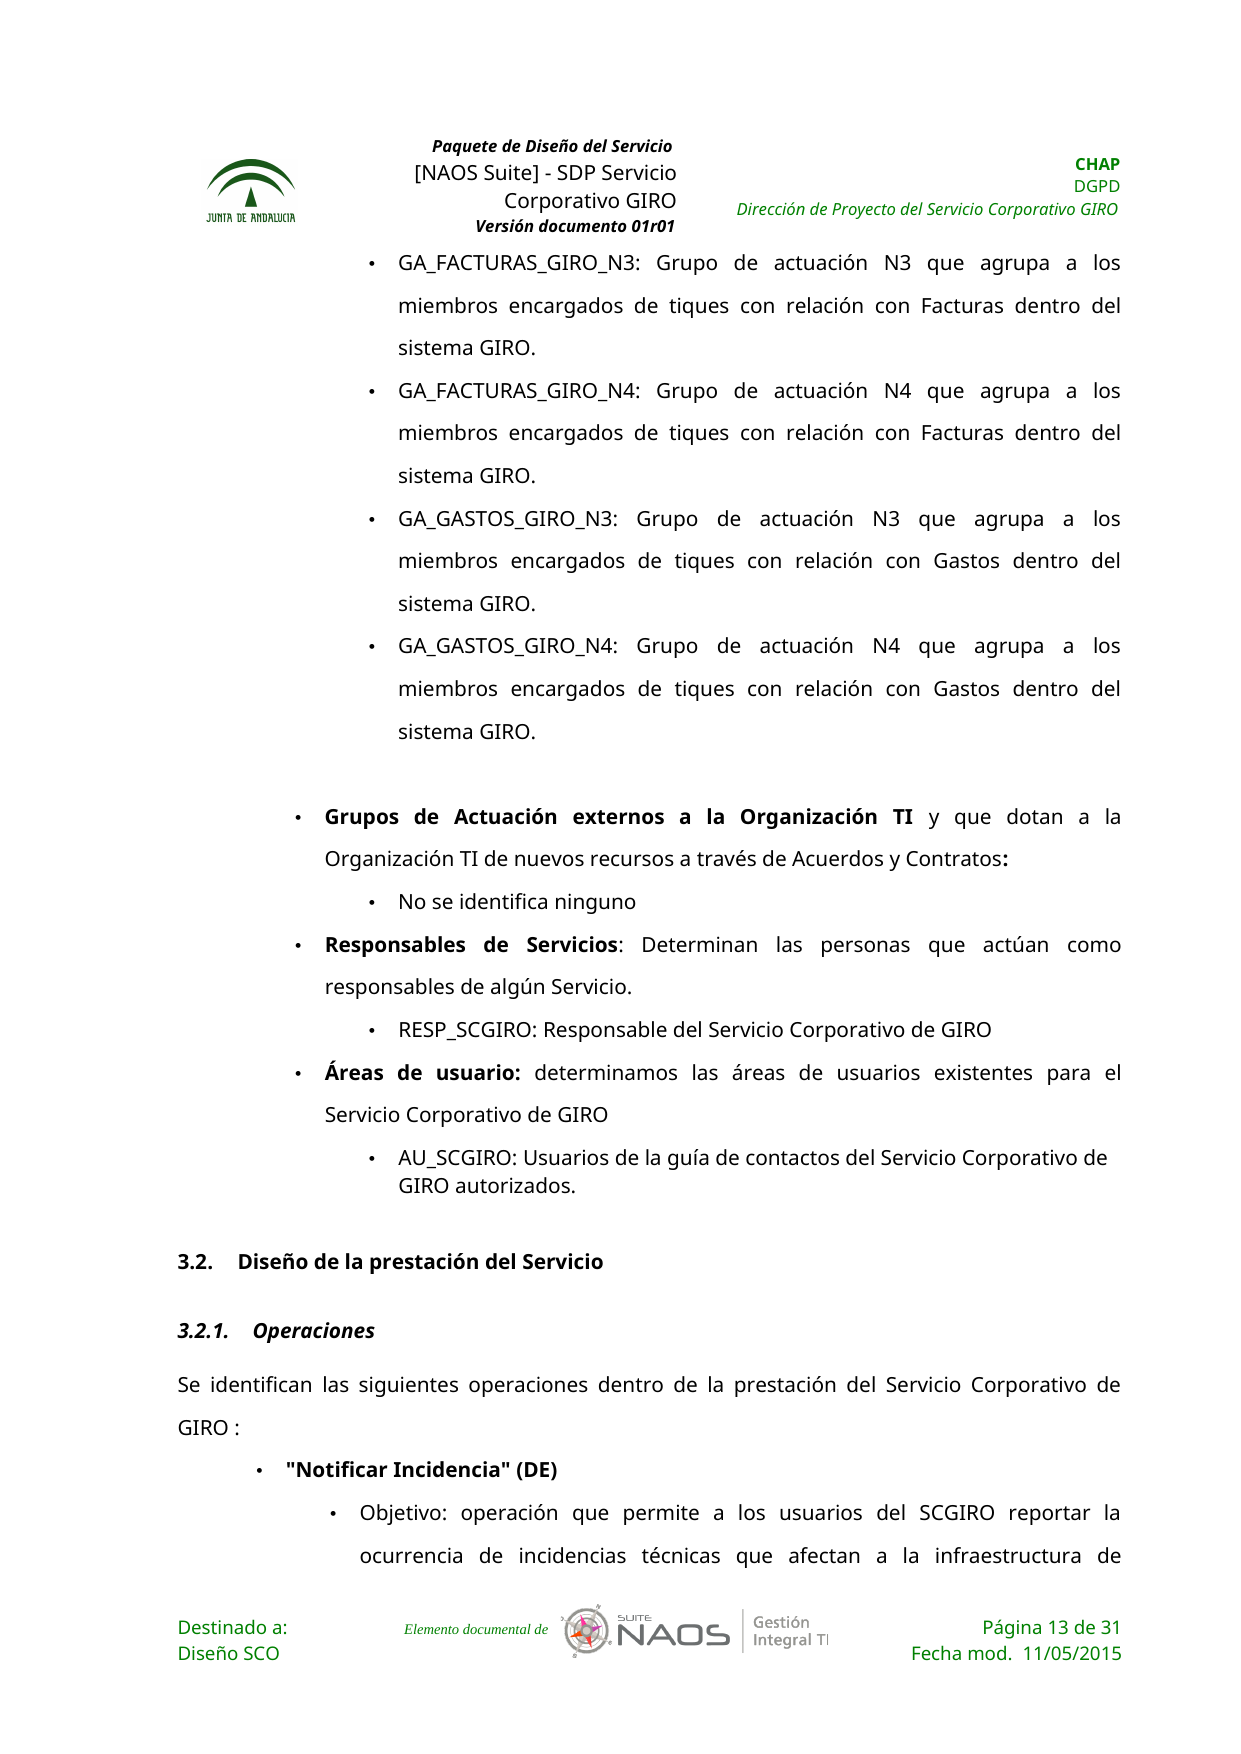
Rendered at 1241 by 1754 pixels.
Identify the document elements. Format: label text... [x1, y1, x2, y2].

list Grupos de Actuación externos a la Organización TI y que dotan a la Organización TI de nuevos recursos a través de Acuerdos y Contratos: [295, 802, 1122, 873]
list "Notificar Incidencia" (DE) [256, 1456, 1122, 1484]
picture [560, 1604, 829, 1658]
list No se identifica ninguno [368, 887, 1122, 916]
text Se identifican las siguientes operaciones dentro de la prestación del Servicio Corporativo de GIRO : [177, 1370, 1122, 1441]
subtitle Operaciones [177, 1316, 1122, 1344]
list Áreas de usuario: determinamos las áreas de usuarios existentes para el Servicio Corporativo de GIRO [295, 1058, 1122, 1129]
list GA_GASTOS_GIRO_N3: Grupo de actuación N3 que agrupa a los miembros encargados de tiques con relación con Gastos dentro del sistema GIRO. [368, 504, 1122, 617]
list GA_FACTURAS_GIRO_N3: Grupo de actuación N3 que agrupa a los miembros encargados de tiques con relación con Facturas dentro del sistema GIRO. [368, 248, 1122, 362]
list AU_SCGIRO: Usuarios de la guía de contactos del Servicio Corporativo de GIRO autorizados. [369, 1143, 1122, 1200]
picture [201, 159, 298, 226]
list Responsables de Servicios: Determinan las personas que actúan como responsables de algún Servicio. [295, 930, 1122, 1001]
list GA_GASTOS_GIRO_N4: Grupo de actuación N4 que agrupa a los miembros encargados de tiques con relación con Gastos dentro del sistema GIRO. [368, 632, 1122, 745]
list RESP_SCGIRO: Responsable del Servicio Corporativo de GIRO [369, 1015, 1122, 1043]
list Objetivo: operación que permite a los usuarios del SCGIRO reportar la ocurrencia de incidencias técnicas que afectan a la infraestructura de [330, 1498, 1122, 1569]
list GA_FACTURAS_GIRO_N4: Grupo de actuación N4 que agrupa a los miembros encargados de tiques con relación con Facturas dentro del sistema GIRO. [368, 376, 1122, 489]
subtitle Diseño de la prestación del Servicio [177, 1247, 1122, 1275]
